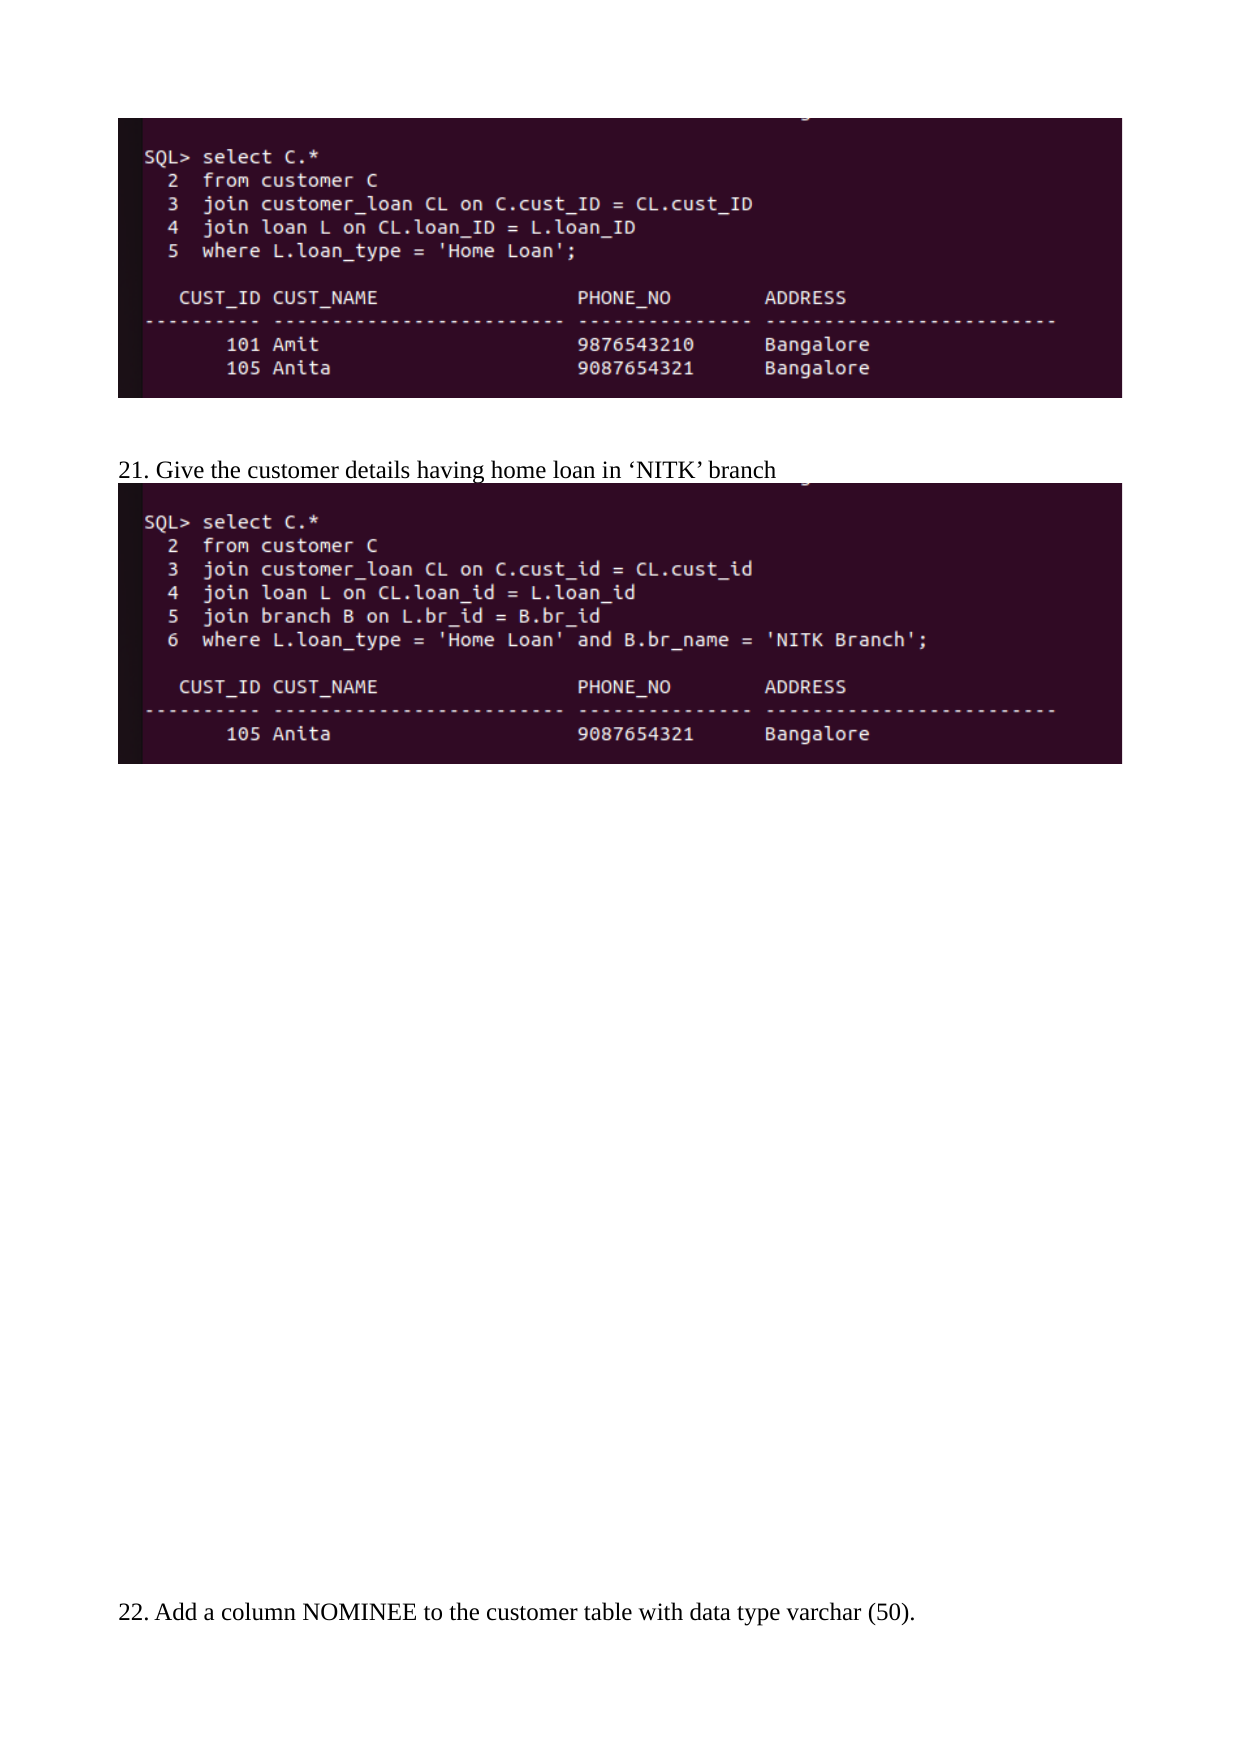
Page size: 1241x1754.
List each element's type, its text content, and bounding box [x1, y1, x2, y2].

picture [118, 118, 1123, 398]
text 21. Give the customer details having home loan in ‘NITK’ branch [118, 455, 1122, 483]
picture [118, 483, 1123, 764]
text 22. Add a column NOMINEE to the customer table with data type varchar (50). [118, 1597, 1122, 1626]
